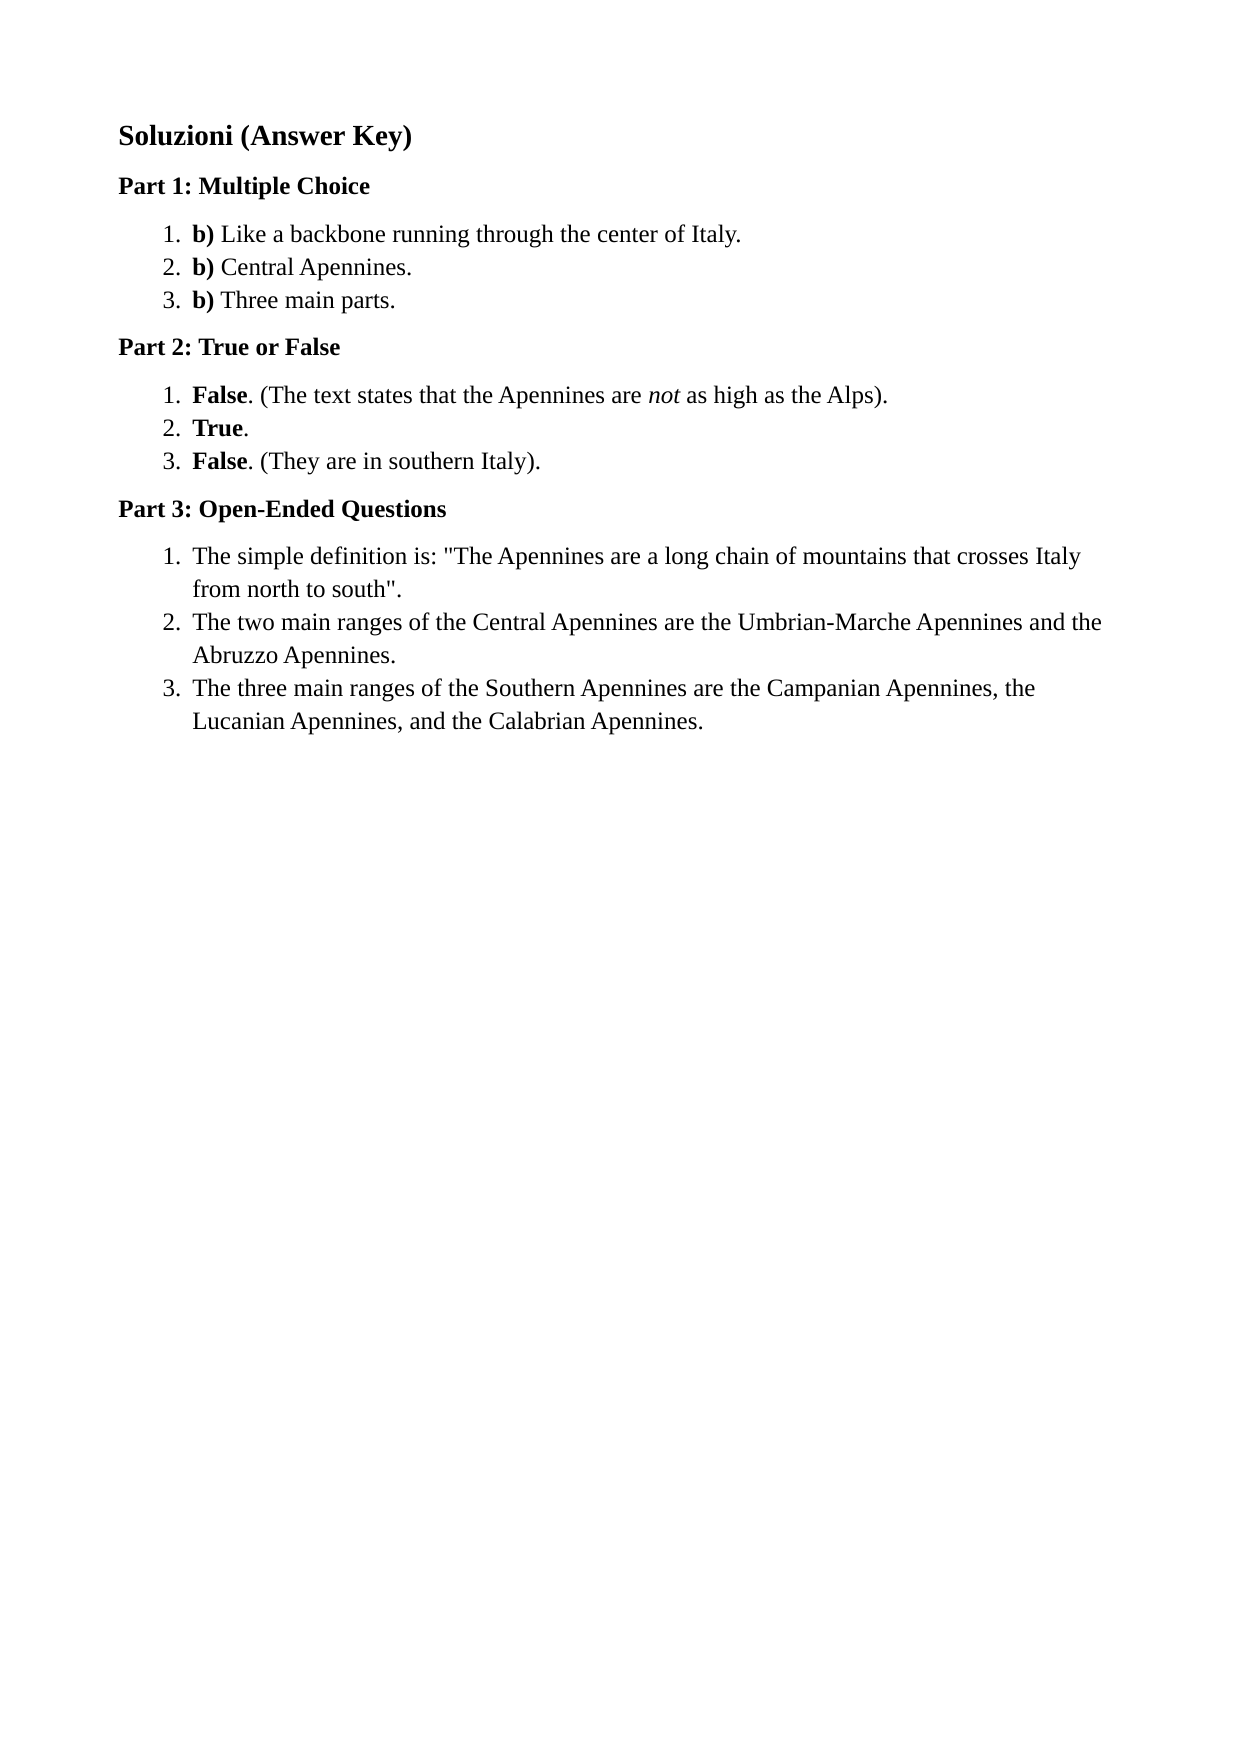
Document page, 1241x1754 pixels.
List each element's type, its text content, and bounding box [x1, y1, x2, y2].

list The two main ranges of the Central Apennines are the Umbrian-Marche Apennines and the Abruzzo Apennines. [162, 607, 1122, 669]
list b) Like a backbone running through the center of Italy. [162, 219, 1122, 248]
subtitle Soluzioni (Answer Key) [118, 118, 1122, 152]
list b) Central Apennines. [162, 252, 1122, 281]
list b) Three main parts. [162, 285, 1122, 314]
list True. [162, 413, 1122, 442]
text Part 3: Open-Ended Questions [118, 494, 1122, 522]
list The three main ranges of the Southern Apennines are the Campanian Apennines, the Lucanian Apennines, and the Calabrian Apennines. [162, 673, 1122, 735]
list The simple definition is: "The Apennines are a long chain of mountains that crosses Italy from north to south". [162, 541, 1122, 603]
text Part 2: True or False [118, 332, 1122, 361]
list False. (The text states that the Apennines are not as high as the Alps). [162, 380, 1122, 409]
text Part 1: Multiple Choice [118, 171, 1122, 200]
list False. (They are in southern Italy). [162, 446, 1122, 475]
